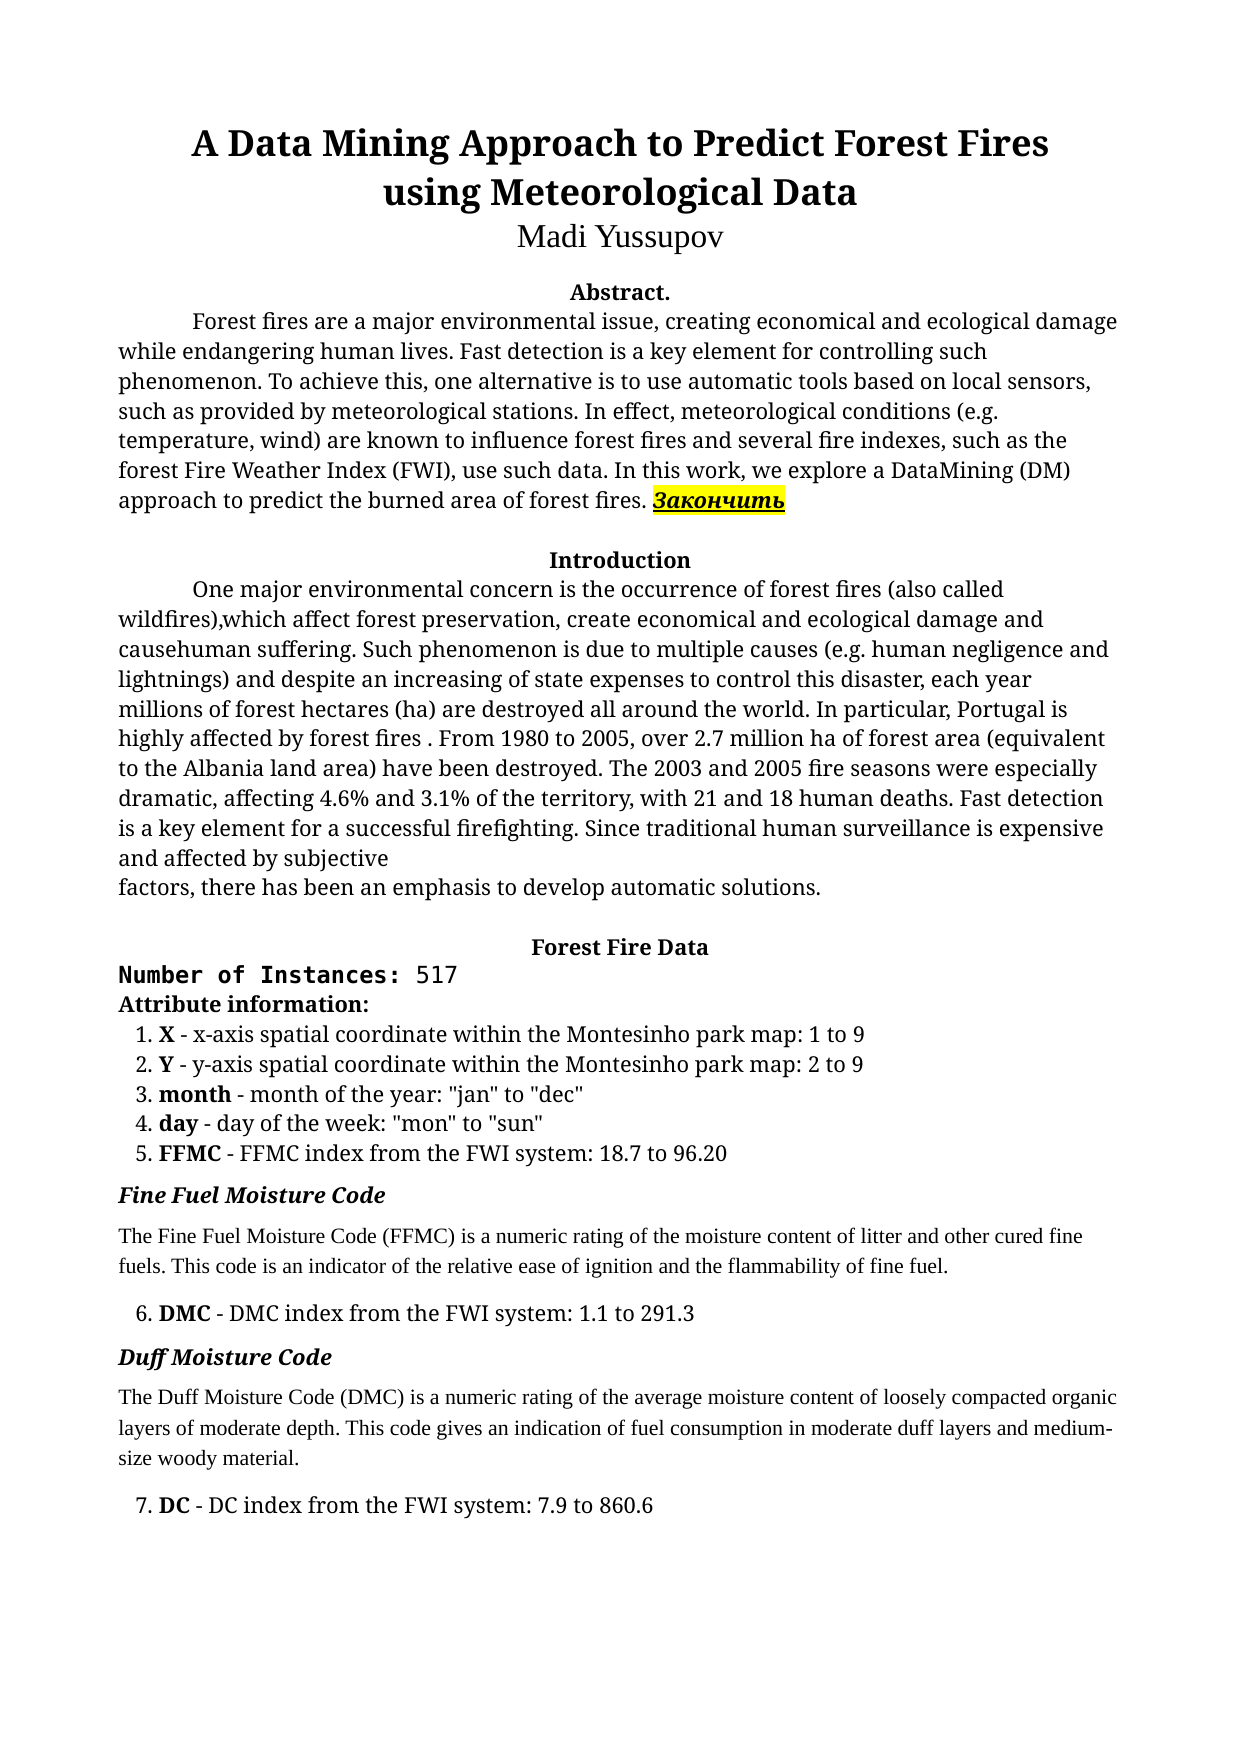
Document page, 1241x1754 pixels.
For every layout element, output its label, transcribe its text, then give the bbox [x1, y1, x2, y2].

text A Data Mining Approach to Predict Forest Fires [118, 118, 1122, 167]
text 6. DMC - DMC index from the FWI system: 1.1 to 291.3 [118, 1298, 1122, 1327]
text 5. FFMC - FFMC index from the FWI system: 18.7 to 96.20 [118, 1138, 1122, 1168]
text Madi Yussupov [118, 216, 1122, 254]
text 7. DC - DC index from the FWI system: 7.9 to 860.6 [118, 1489, 1122, 1519]
text Attribute information: [118, 989, 1122, 1019]
subtitle Fine Fuel Moisture Code [118, 1180, 1122, 1210]
subtitle Duff Moisture Code [118, 1342, 1122, 1372]
text Forest Fire Data [118, 932, 1122, 962]
text 3. month - month of the year: "jan" to "dec" [118, 1078, 1122, 1108]
text The Duff Moisture Code (DMC) is a numeric rating of the average moisture content of loosely compacted organic layers of moderate depth. This code gives an indication of fuel consumption in moderate duff layers and medium-size woody material. [118, 1384, 1122, 1470]
text Forest fires are a major environmental issue, creating economical and ecological damage while endangering human lives. Fast detection is a key element for controlling such phenomenon. To achieve this, one alternative is to use automatic tools based on local sensors, such as provided by meteorological stations. In effect, meteorological conditions (e.g. temperature, wind) are known to influence forest fires and several fire indexes, such as the forest Fire Weather Index (FWI), use such data. In this work, we explore a DataMining (DM) approach to predict the burned area of forest fires. Закончить [118, 306, 1122, 515]
text 2. Y - y-axis spatial coordinate within the Montesinho park map: 2 to 9 [118, 1049, 1122, 1078]
text Introduction [118, 545, 1122, 574]
text factors, there has been an emphasis to develop automatic solutions. [118, 872, 1122, 902]
text Abstract. [118, 277, 1122, 306]
text The Fine Fuel Moisture Code (FFMC) is a numeric rating of the moisture content of litter and other cured fine fuels. This code is an indicator of the relative ease of ignition and the flammability of fine fuel. [118, 1223, 1122, 1278]
text One major environmental concern is the occurrence of forest fires (also called wildfires),which affect forest preservation, create economical and ecological damage and causehuman suffering. Such phenomenon is due to multiple causes (e.g. human negligence and lightnings) and despite an increasing of state expenses to control this disaster, each year millions of forest hectares (ha) are destroyed all around the world. In particular, Portugal is highly affected by forest fires . From 1980 to 2005, over 2.7 million ha of forest area (equivalent to the Albania land area) have been destroyed. The 2003 and 2005 fire seasons were especially dramatic, affecting 4.6% and 3.1% of the territory, with 21 and 18 human deaths. Fast detection is a key element for a successful firefighting. Since traditional human surveillance is expensive and affected by subjective [118, 574, 1122, 872]
text 4. day - day of the week: "mon" to "sun" [118, 1108, 1122, 1138]
text Number of Instances: 517 [118, 962, 1122, 989]
text using Meteorological Data [118, 167, 1122, 216]
text 1. X - x-axis spatial coordinate within the Montesinho park map: 1 to 9 [118, 1019, 1122, 1049]
